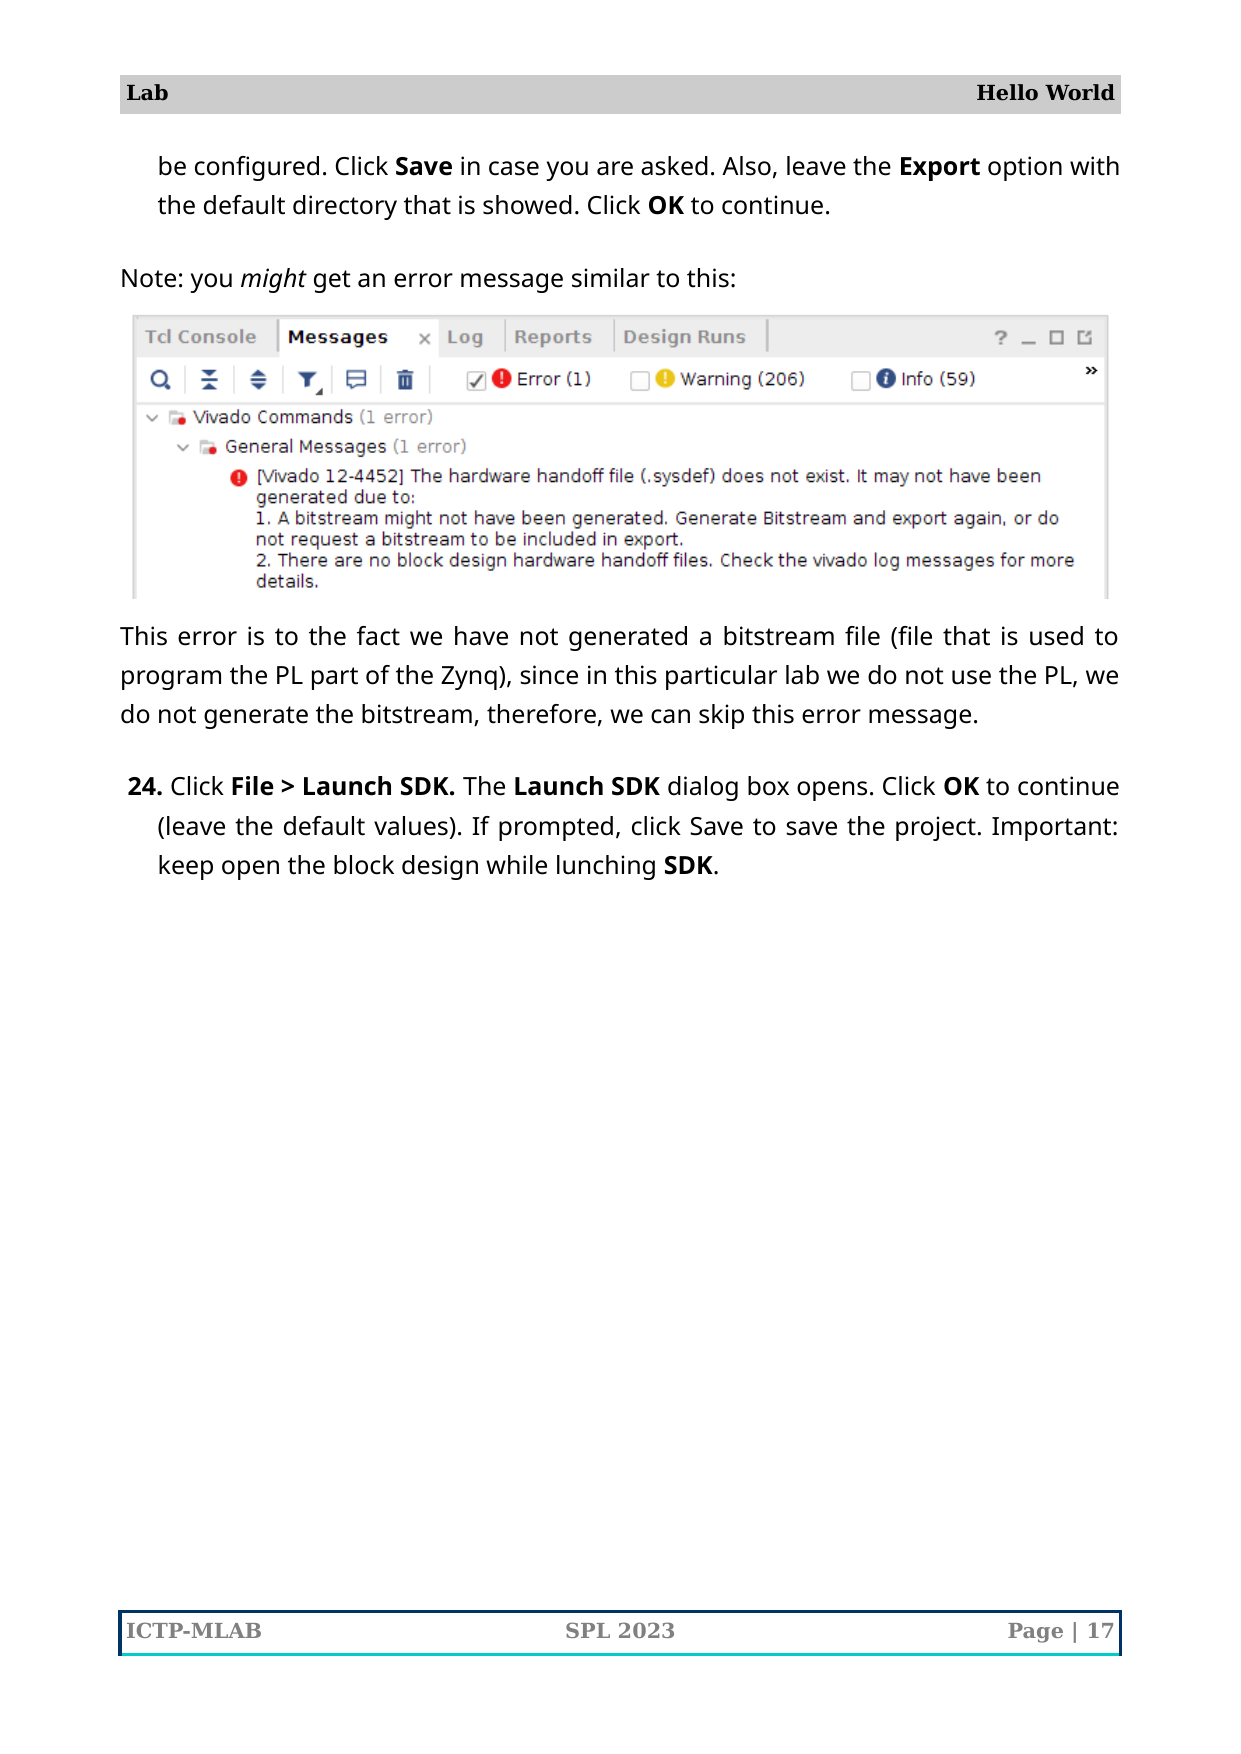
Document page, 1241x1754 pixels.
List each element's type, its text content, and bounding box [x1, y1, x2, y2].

list Click File > Launch SDK. The Launch SDK dialog box opens. Click OK to continue (leave the default values). If prompted, click Save to save the project. Important: keep open the block design while lunching SDK. [127, 769, 1121, 881]
picture [123, 311, 1117, 599]
list be configured. Click Save in case you are asked. Also, leave the Export option with the default directory that is showed. Click OK to continue. [127, 148, 1121, 222]
text Note: you might get an error message similar to this: [120, 260, 1121, 294]
text This error is to the fact we have not generated a bitstream file (file that is used to program the PL part of the Zynq), since in this particular lab we do not use the PL, we do not generate the bitstream, therefore, we can skip this error message. [120, 333, 1121, 731]
